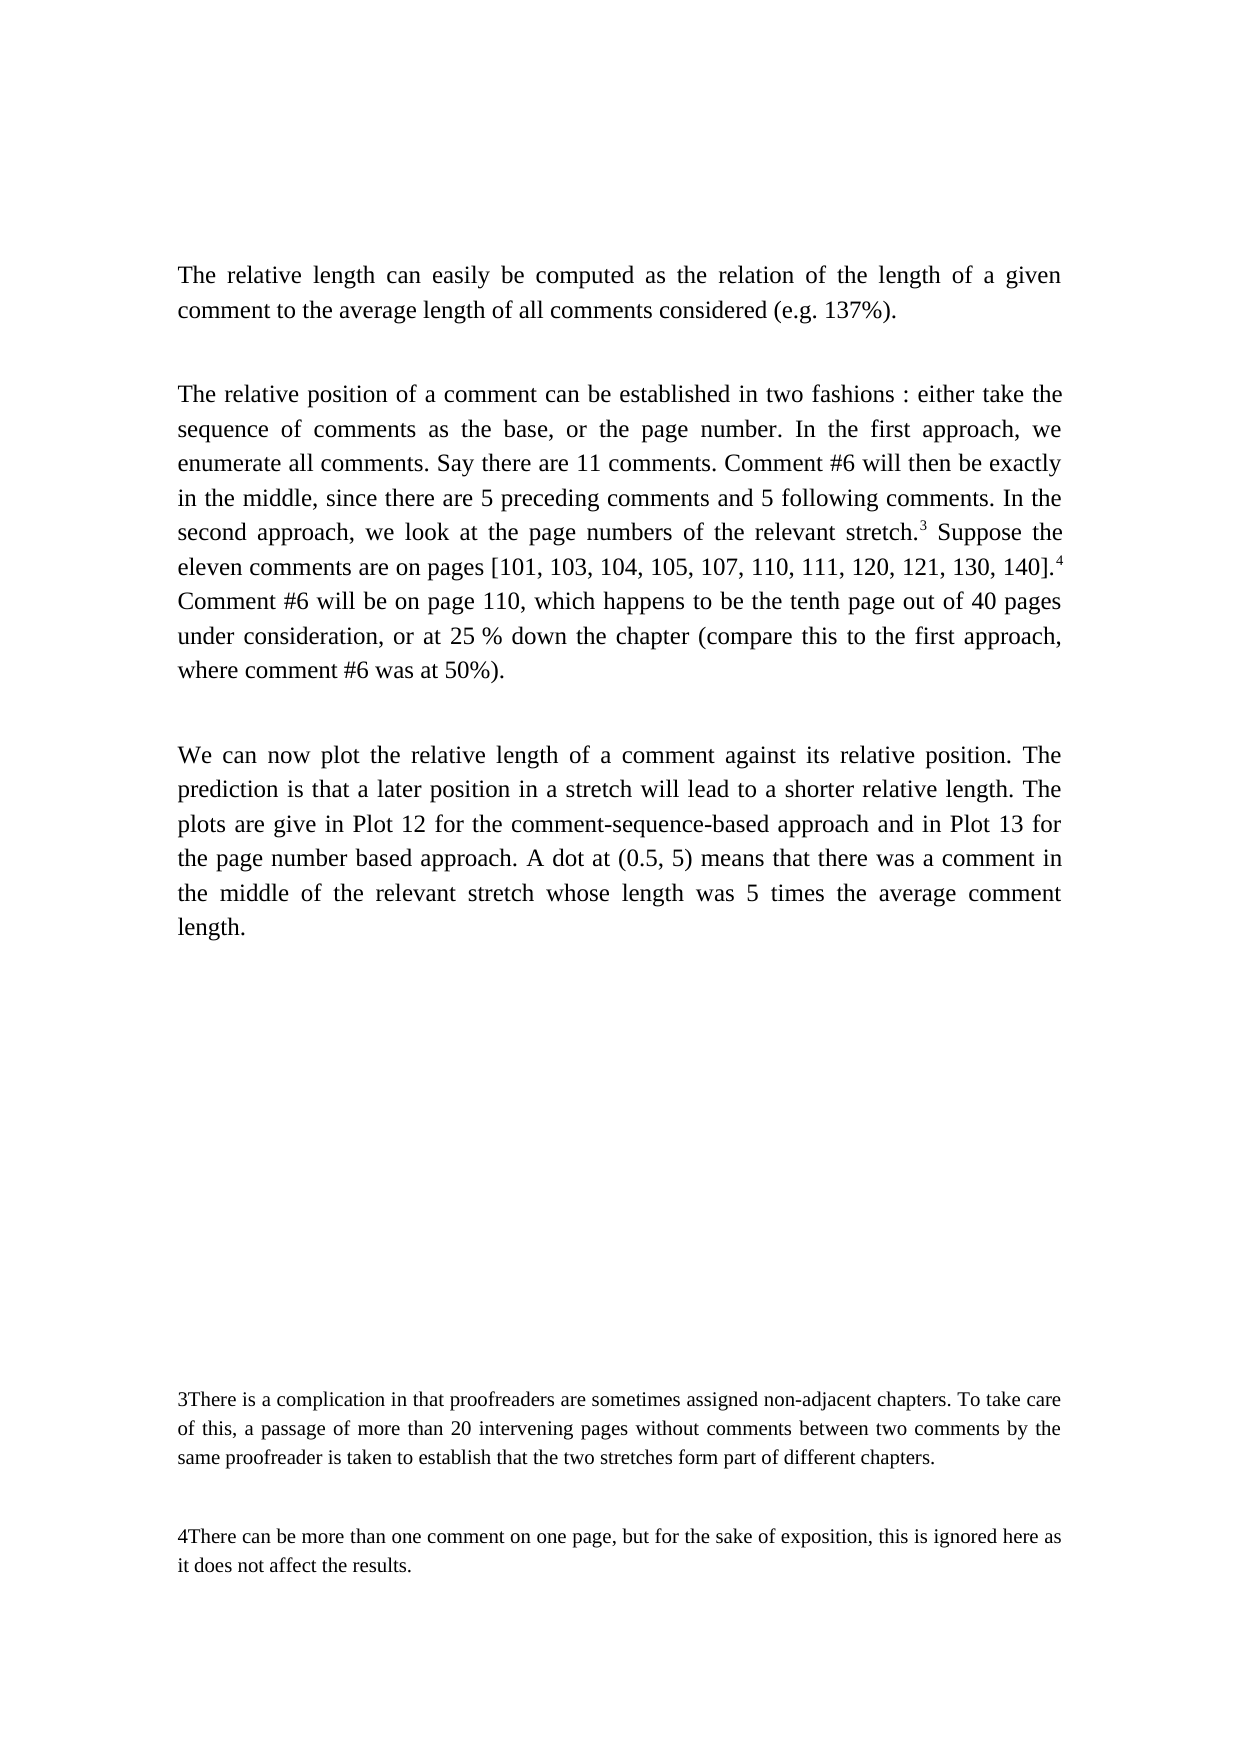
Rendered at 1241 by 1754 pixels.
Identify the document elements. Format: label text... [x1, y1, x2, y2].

text The relative length can easily be computed as the relation of the length of a given comment to the average length of all comments considered (e.g. 137%). [177, 260, 1063, 324]
text We can now plot the relative length of a comment against its relative position. The prediction is that a later position in a stretch will lead to a shorter relative length. The plots are give in Plot 12 for the comment-sequence-based approach and in Plot 13 for the page number based approach. A dot at (0.5, 5) means that there was a comment in the middle of the relevant stretch whose length was 5 times the average comment length. [177, 740, 1063, 941]
text The relative position of a comment can be established in two fashions : either take the sequence of comments as the base, or the page number. In the first approach, we enumerate all comments. Say there are 11 comments. Comment #6 will then be exactly in the middle, since there are 5 preceding comments and 5 following comments. In the second approach, we look at the page numbers of the relevant stretch. Suppose the eleven comments are on pages [101, 103, 104, 105, 107, 110, 111, 120, 121, 130, 140]. Comment #6 will be on page 110, which happens to be the tenth page out of 40 pages under consideration, or at 25 % down the chapter (compare this to the first approach, where comment #6 was at 50%). [177, 379, 1063, 684]
text There is a complication in that proofreaders are sometimes assigned non-adjacent chapters. To take care of this, a passage of more than 20 intervening pages without comments between two comments by the same proofreader is taken to establish that the two stretches form part of different chapters. [177, 1387, 1063, 1469]
text There can be more than one comment on one page, but for the sake of exposition, this is ignored here as it does not affect the results. [177, 1524, 1063, 1577]
